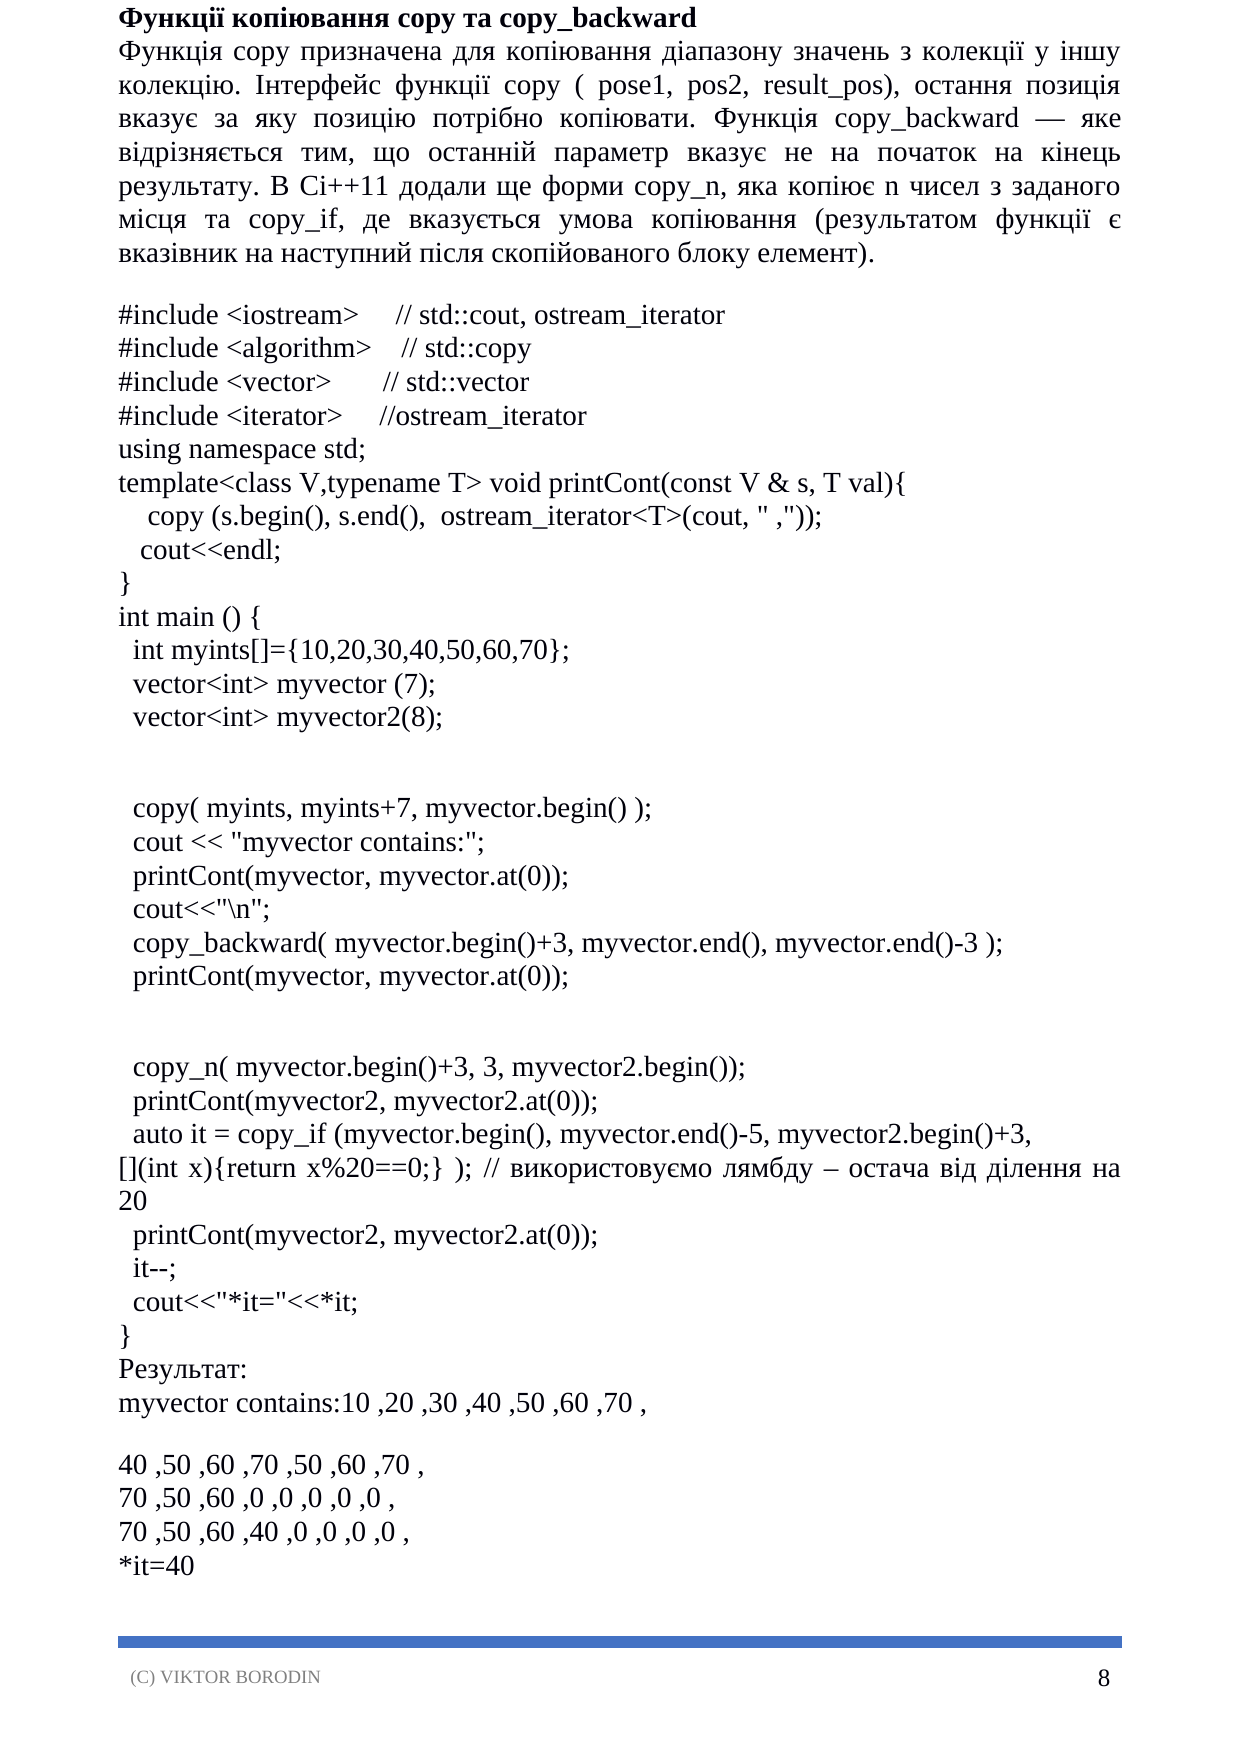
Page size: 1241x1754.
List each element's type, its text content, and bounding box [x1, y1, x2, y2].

subtitle copy_backward( myvector.begin()+3, myvector.end(), myvector.end()-3 ); [118, 925, 1122, 958]
text 70 ,50 ,60 ,0 ,0 ,0 ,0 ,0 , [118, 1481, 1122, 1514]
subtitle printCont(myvector, myvector.at(0)); [118, 858, 1122, 891]
text Результат: [118, 1351, 1122, 1385]
subtitle Функції копіювання copy та copy_backward [118, 0, 1122, 33]
subtitle [](int x){return x%20==0;} ); // використовуємо лямбду – остача від ділення на 20 [118, 1150, 1122, 1217]
text #include <iostream> // std::cout, ostream_iterator [118, 297, 1122, 331]
text *it=40 [118, 1548, 1122, 1581]
text 70 ,50 ,60 ,40 ,0 ,0 ,0 ,0 , [118, 1514, 1122, 1548]
subtitle int myints[]={10,20,30,40,50,60,70}; [118, 632, 1122, 666]
subtitle printCont(myvector2, myvector2.at(0)); [118, 1083, 1122, 1116]
text #include <iterator> //ostream_iterator [118, 398, 1122, 431]
text copy (s.begin(), s.end(), ostream_iterator<T>(cout, " ,")); [118, 498, 1122, 532]
text myvector contains:10 ,20 ,30 ,40 ,50 ,60 ,70 , [118, 1385, 1122, 1418]
subtitle auto it = copy_if (myvector.begin(), myvector.end()-5, myvector2.begin()+3, [118, 1116, 1122, 1150]
subtitle vector<int> myvector (7); [118, 666, 1122, 699]
subtitle it--; [118, 1251, 1122, 1284]
subtitle cout<<"\n"; [118, 891, 1122, 925]
subtitle int main () { [118, 599, 1122, 632]
subtitle Функція copy призначена для копіювання діапазону значень з колекції у іншу колекцію. Інтерфейс функції copy ( pose1, pos2, result_pos), остання позиція вказує за яку позицію потрібно копіювати. Функція copy_backward — яке відрізняється тим, що останній параметр вказує не на початок на кінець результату. В Сі++11 додали ще форми copy_n, яка копіює n чисел з заданого місця та copy_if, де вказується умова копіювання (результатом функції є вказівник на наступний після скопійованого блоку елемент). [118, 33, 1122, 268]
text template<class V,typename T> void printCont(const V & s, T val){ [118, 465, 1122, 498]
text cout<<endl; [118, 532, 1122, 565]
subtitle cout << "myvector contains:"; [118, 824, 1122, 858]
text using namespace std; [118, 431, 1122, 465]
text } [118, 565, 1122, 599]
subtitle printCont(myvector2, myvector2.at(0)); [118, 1217, 1122, 1251]
text 40 ,50 ,60 ,70 ,50 ,60 ,70 , [118, 1447, 1122, 1481]
subtitle vector<int> myvector2(8); [118, 699, 1122, 733]
text #include <vector> // std::vector [118, 364, 1122, 398]
subtitle copy_n( myvector.begin()+3, 3, myvector2.begin()); [118, 1049, 1122, 1083]
subtitle } [118, 1318, 1122, 1351]
subtitle cout<<"*it="<<*it; [118, 1284, 1122, 1318]
subtitle printCont(myvector, myvector.at(0)); [118, 958, 1122, 992]
text #include <algorithm> // std::copy [118, 331, 1122, 364]
subtitle copy( myints, myints+7, myvector.begin() ); [118, 791, 1122, 824]
